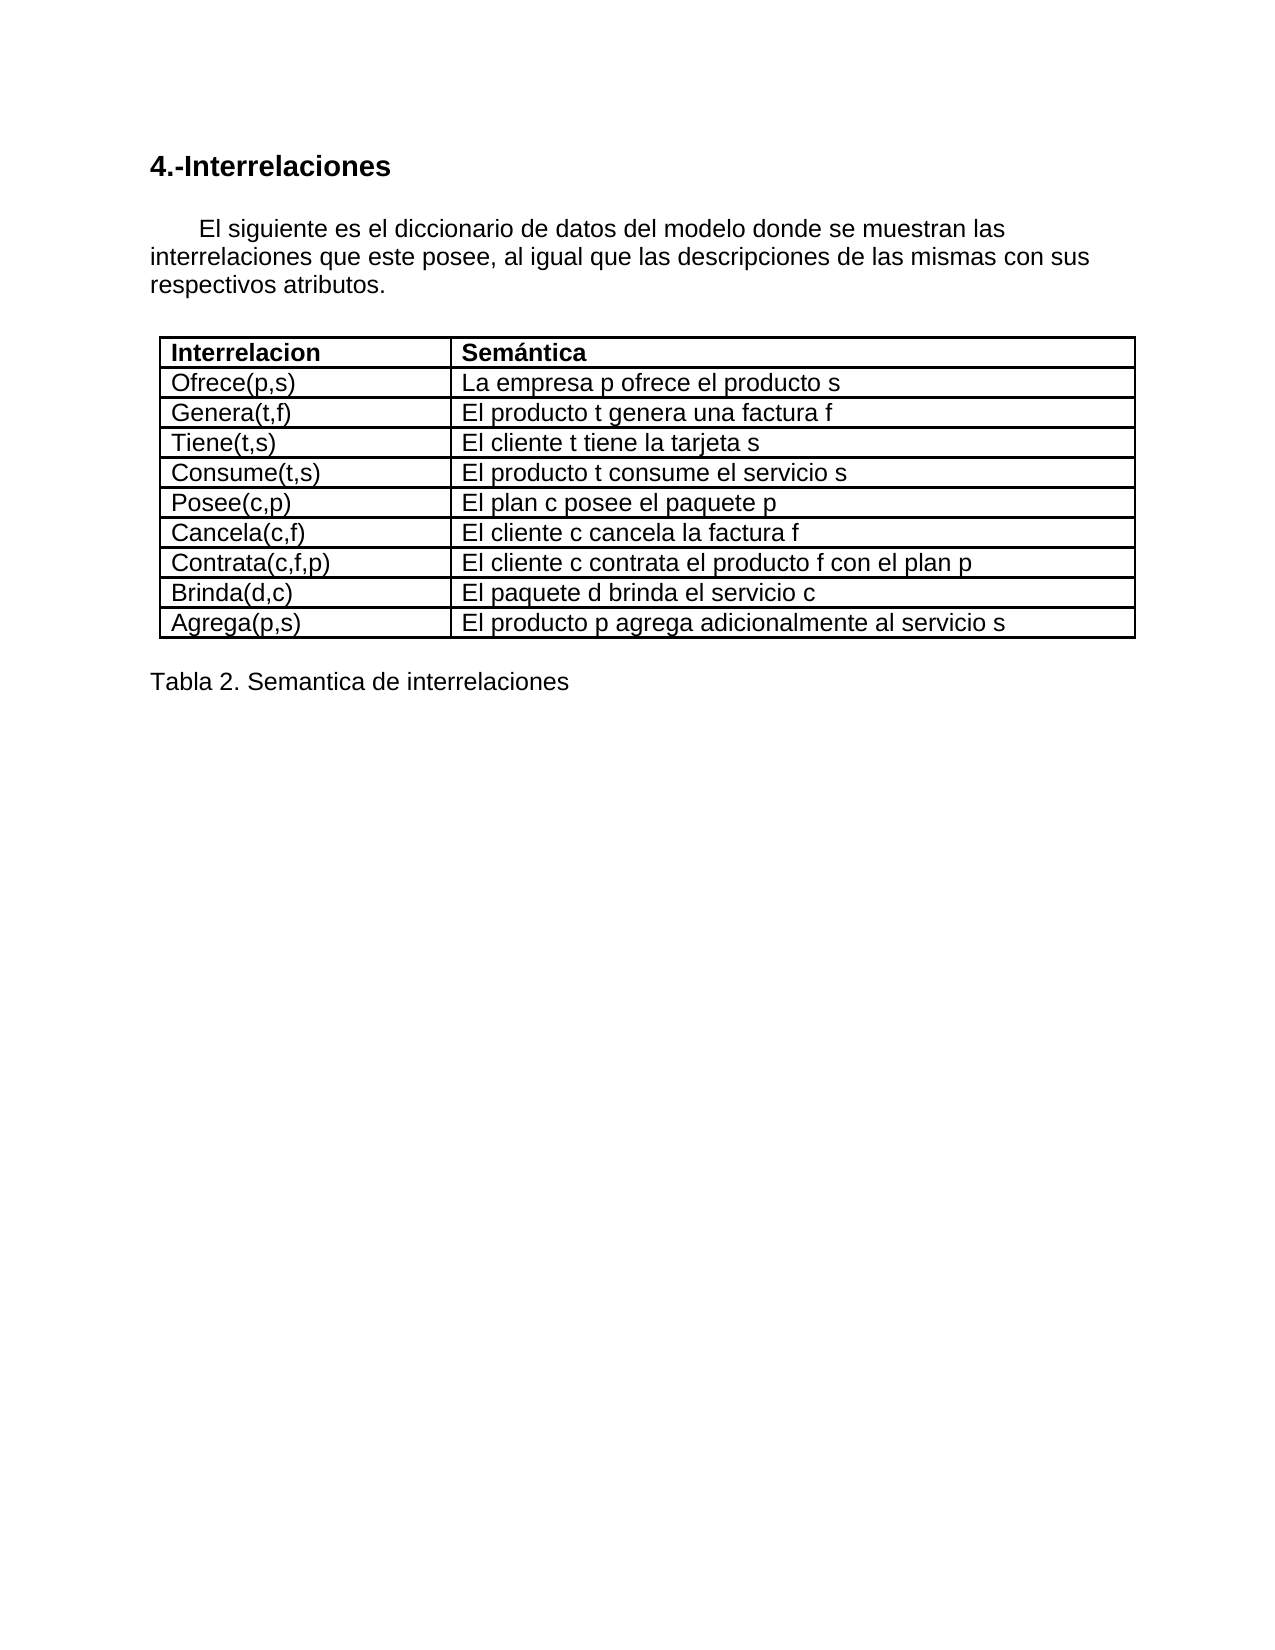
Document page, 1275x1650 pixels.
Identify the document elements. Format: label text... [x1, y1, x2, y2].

table_cell La empresa p ofrece el producto s [452, 369, 1134, 396]
table_cell Cancela(c,f) [161, 519, 450, 546]
table_cell Genera(t,f) [161, 399, 450, 426]
table_cell Contrata(c,f,p) [161, 549, 450, 576]
table_header Interrelacion [161, 339, 450, 366]
table_cell El producto p agrega adicionalmente al servicio s [452, 609, 1134, 636]
table_cell El cliente c contrata el producto f con el plan p [452, 549, 1134, 576]
table_cell El paquete d brinda el servicio c [452, 579, 1134, 606]
table_cell Consume(t,s) [161, 459, 450, 486]
text El siguiente es el diccionario de datos del modelo donde se muestran las interrelaciones que este posee, al igual que las descripciones de las mismas con sus respectivos atributos. [150, 215, 1125, 299]
table_cell Ofrece(p,s) [161, 369, 450, 396]
table_cell Posee(c,p) [161, 489, 450, 516]
table_cell Brinda(d,c) [161, 579, 450, 606]
table_cell El producto t genera una factura f [452, 399, 1134, 426]
table_cell El cliente c cancela la factura f [452, 519, 1134, 546]
table_cell El cliente t tiene la tarjeta s [452, 429, 1134, 456]
table_header Semántica [452, 339, 1134, 366]
text 4.-Interrelaciones [150, 150, 1125, 183]
table_cell Tiene(t,s) [161, 429, 450, 456]
table_cell El producto t consume el servicio s [452, 459, 1134, 486]
text Tabla 2. Semantica de interrelaciones [150, 668, 1125, 696]
table_cell Agrega(p,s) [161, 609, 450, 636]
table_cell El plan c posee el paquete p [452, 489, 1134, 516]
